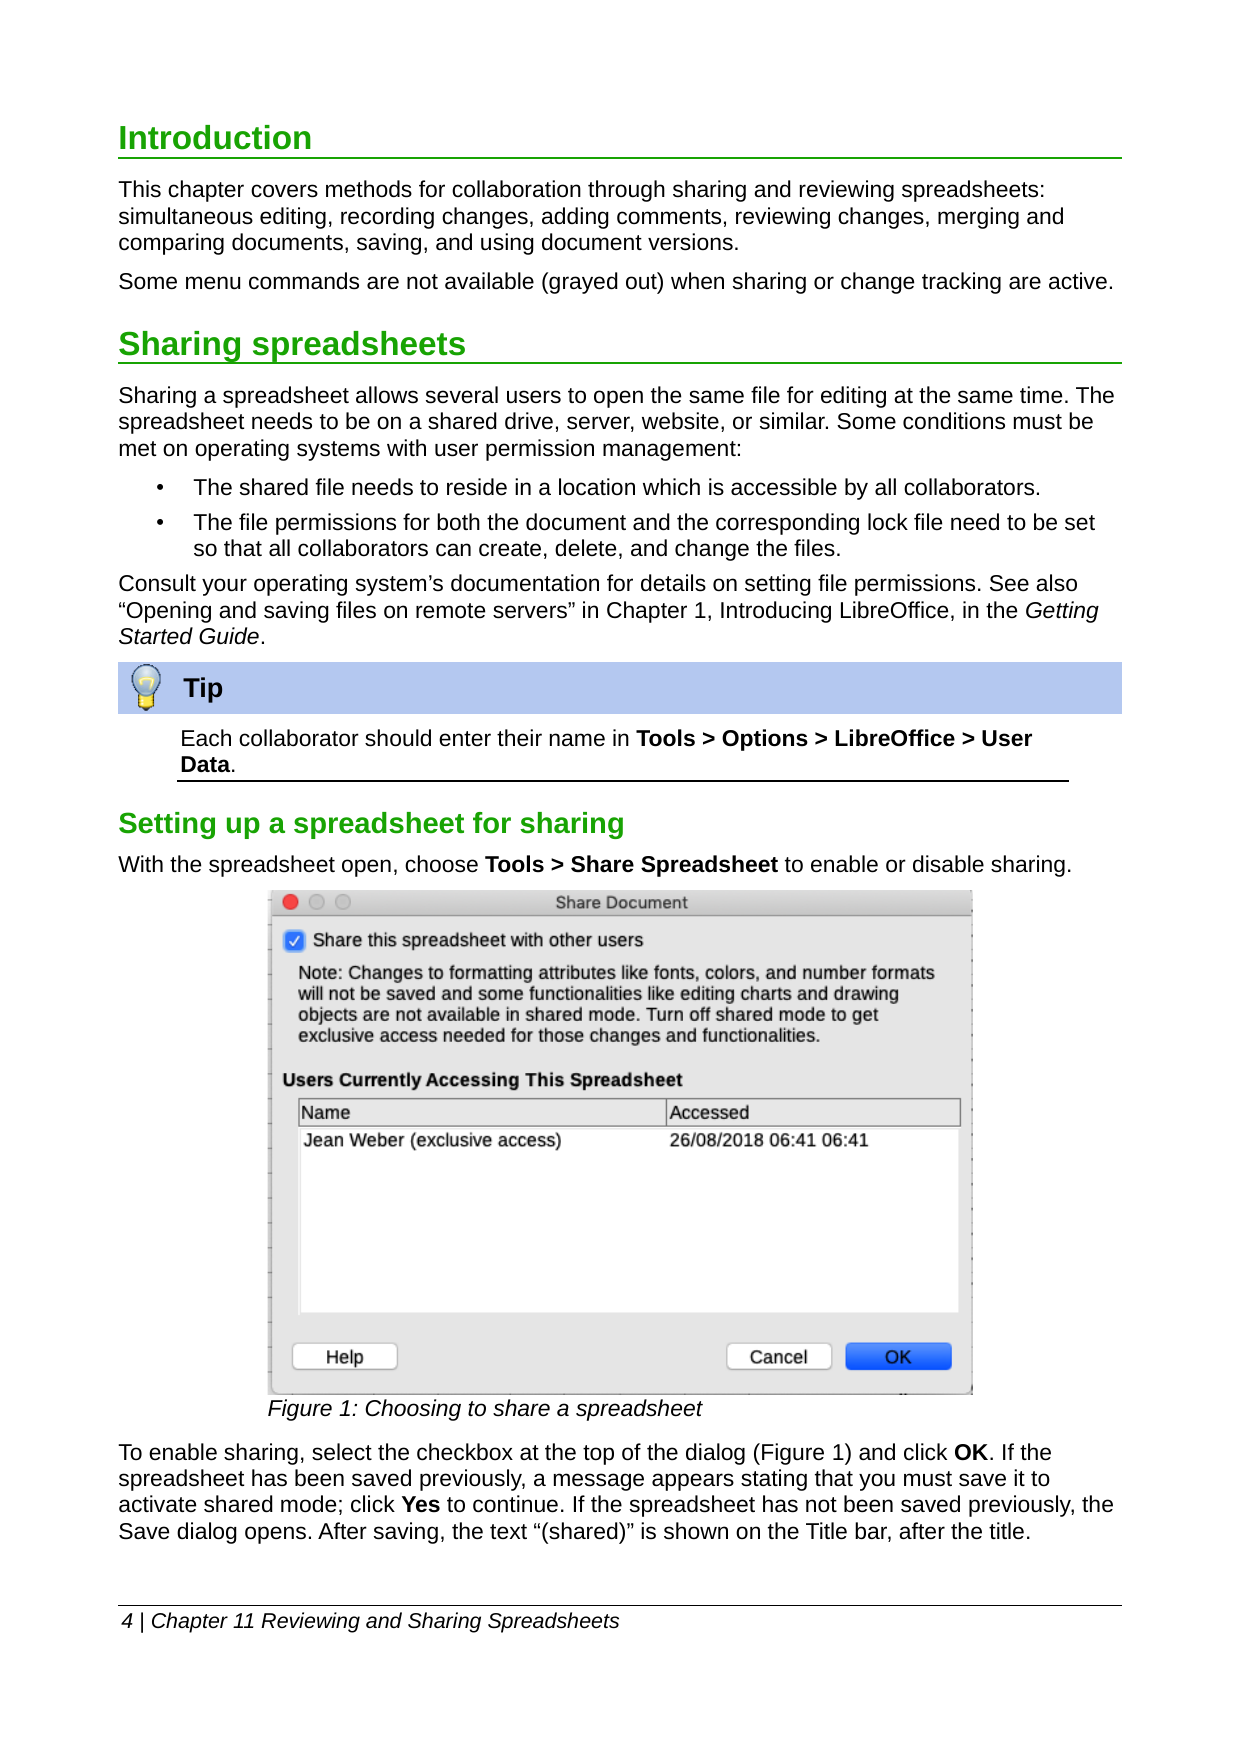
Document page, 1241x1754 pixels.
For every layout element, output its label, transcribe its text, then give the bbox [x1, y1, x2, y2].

text To enable sharing, select the checkbox at the top of the dialog (Figure 1) and click OK. If the spreadsheet has been saved previously, a message appears stating that you must save it to activate shared mode; click Yes to continue. If the spreadsheet has not been saved previously, the Save dialog opens. After saving, the text “(shared)” is shown on the Title bar, after the title. [118, 1439, 1122, 1544]
text Sharing a spreadsheet allows several users to open the same file for editing at the same time. The spreadsheet needs to be on a shared drive, server, website, or similar. Some conditions must be met on operating systems with user permission management: [118, 382, 1122, 461]
picture [119, 662, 170, 714]
text Each collaborator should enter their name in Tools > Options > LibreOffice > User Data. [177, 722, 1069, 780]
list The shared file needs to reside in a location which is accessible by all collaborators. [156, 473, 1122, 500]
subtitle Sharing spreadsheets [118, 324, 1122, 362]
text With the spreadsheet open, choose Tools > Share Spreadsheet to enable or disable sharing. [118, 851, 1122, 878]
subtitle Tip [170, 662, 1122, 714]
text Consult your operating system’s documentation for details on setting file permissions. See also “Opening and saving files on remote servers” in Chapter 1, Introducing LibreOffice, in the Getting Started Guide. [118, 570, 1122, 649]
subtitle Setting up a spreadsheet for sharing [118, 806, 1122, 840]
picture [267, 890, 973, 1395]
subtitle Introduction [118, 118, 1122, 157]
text This chapter covers methods for collaboration through sharing and reviewing spreadsheets: simultaneous editing, recording changes, adding comments, reviewing changes, merging and comparing documents, saving, and using document versions. [118, 176, 1122, 255]
text Some menu commands are not available (grayed out) when sharing or change tracking are active. [118, 268, 1122, 294]
list The file permissions for both the document and the corresponding lock file need to be set so that all collaborators can create, delete, and change the files. [156, 509, 1122, 561]
text Figure 1: Choosing to share a spreadsheet [267, 1395, 973, 1421]
